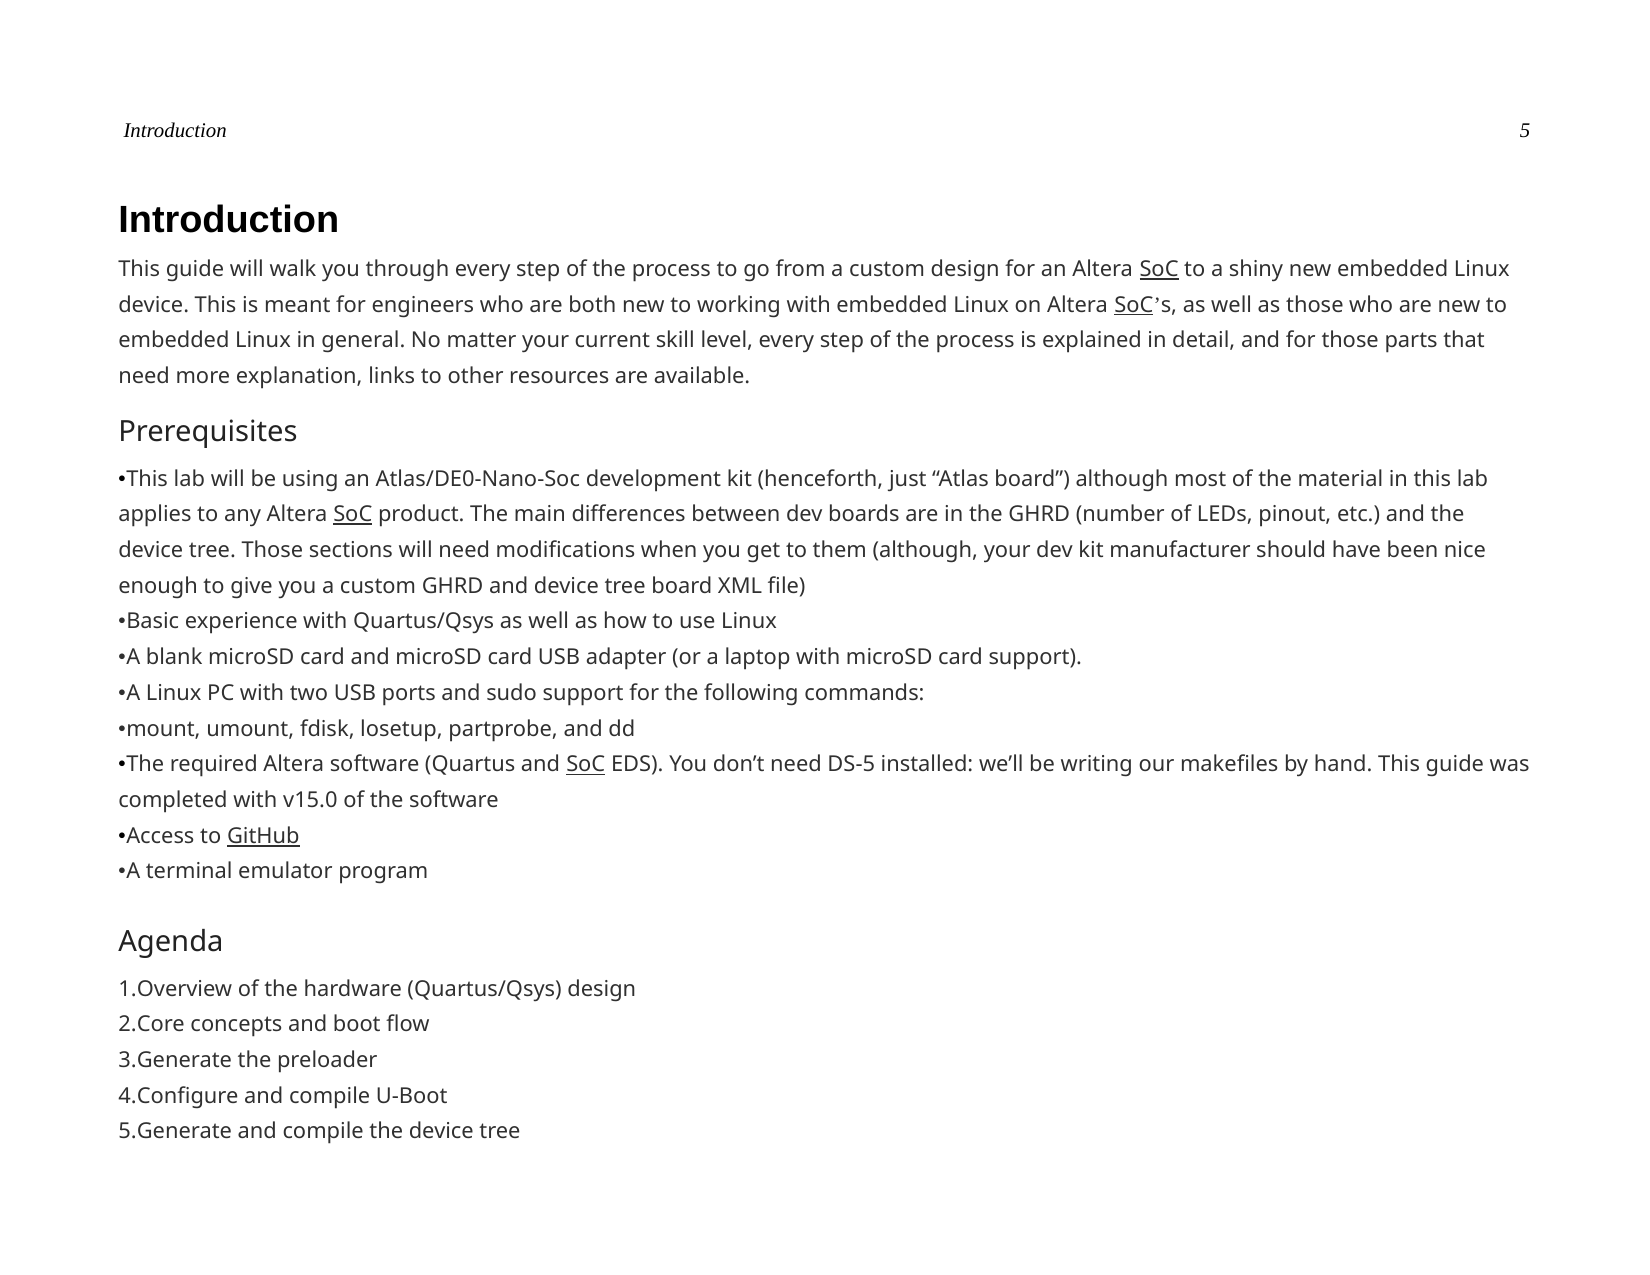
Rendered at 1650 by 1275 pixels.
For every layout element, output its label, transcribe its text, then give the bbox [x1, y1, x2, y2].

list This lab will be using an Atlas/DE0-Nano-Soc development kit (henceforth, just “Atlas board”) although most of the material in this lab applies to any Altera SoC product. The main differences between dev boards are in the GHRD (number of LEDs, pinout, etc.) and the device tree. Those sections will need modifications when you get to them (although, your dev kit manufacturer should have been nice enough to give you a custom GHRD and device tree board XML file) [118, 462, 1532, 599]
list Generate and compile the device tree [118, 1116, 1532, 1145]
list The required Altera software (Quartus and SoC EDS). You don’t need DS-5 installed: we’ll be writing our makefiles by hand. This guide was completed with v15.0 of the software [118, 748, 1532, 814]
list Overview of the hardware (Quartus/Qsys) design [118, 973, 1532, 1002]
subtitle Agenda [118, 920, 1532, 960]
list A Linux PC with two USB ports and sudo support for the following commands: [118, 677, 1532, 707]
list A terminal emulator program [118, 856, 1532, 885]
list Generate the preloader [118, 1044, 1532, 1074]
list mount, umount, fdisk, losetup, partprobe, and dd [118, 713, 1532, 742]
subtitle Introduction [118, 197, 1532, 240]
text This guide will walk you through every step of the process to go from a custom design for an Altera SoC to a shiny new embedded Linux device. This is meant for engineers who are both new to working with embedded Linux on Altera SoC’s, as well as those who are new to embedded Linux in general. No matter your current skill level, every step of the process is explained in detail, and for those parts that need more explanation, links to other resources are available. [118, 253, 1532, 390]
list Configure and compile U-Boot [118, 1080, 1532, 1109]
list A blank microSD card and microSD card USB adapter (or a laptop with microSD card support). [118, 641, 1532, 671]
list Basic experience with Quartus/Qsys as well as how to use Linux [118, 605, 1532, 635]
list Access to GitHub [118, 820, 1532, 849]
subtitle Prerequisites [118, 410, 1532, 450]
list Core concepts and boot flow [118, 1008, 1532, 1038]
